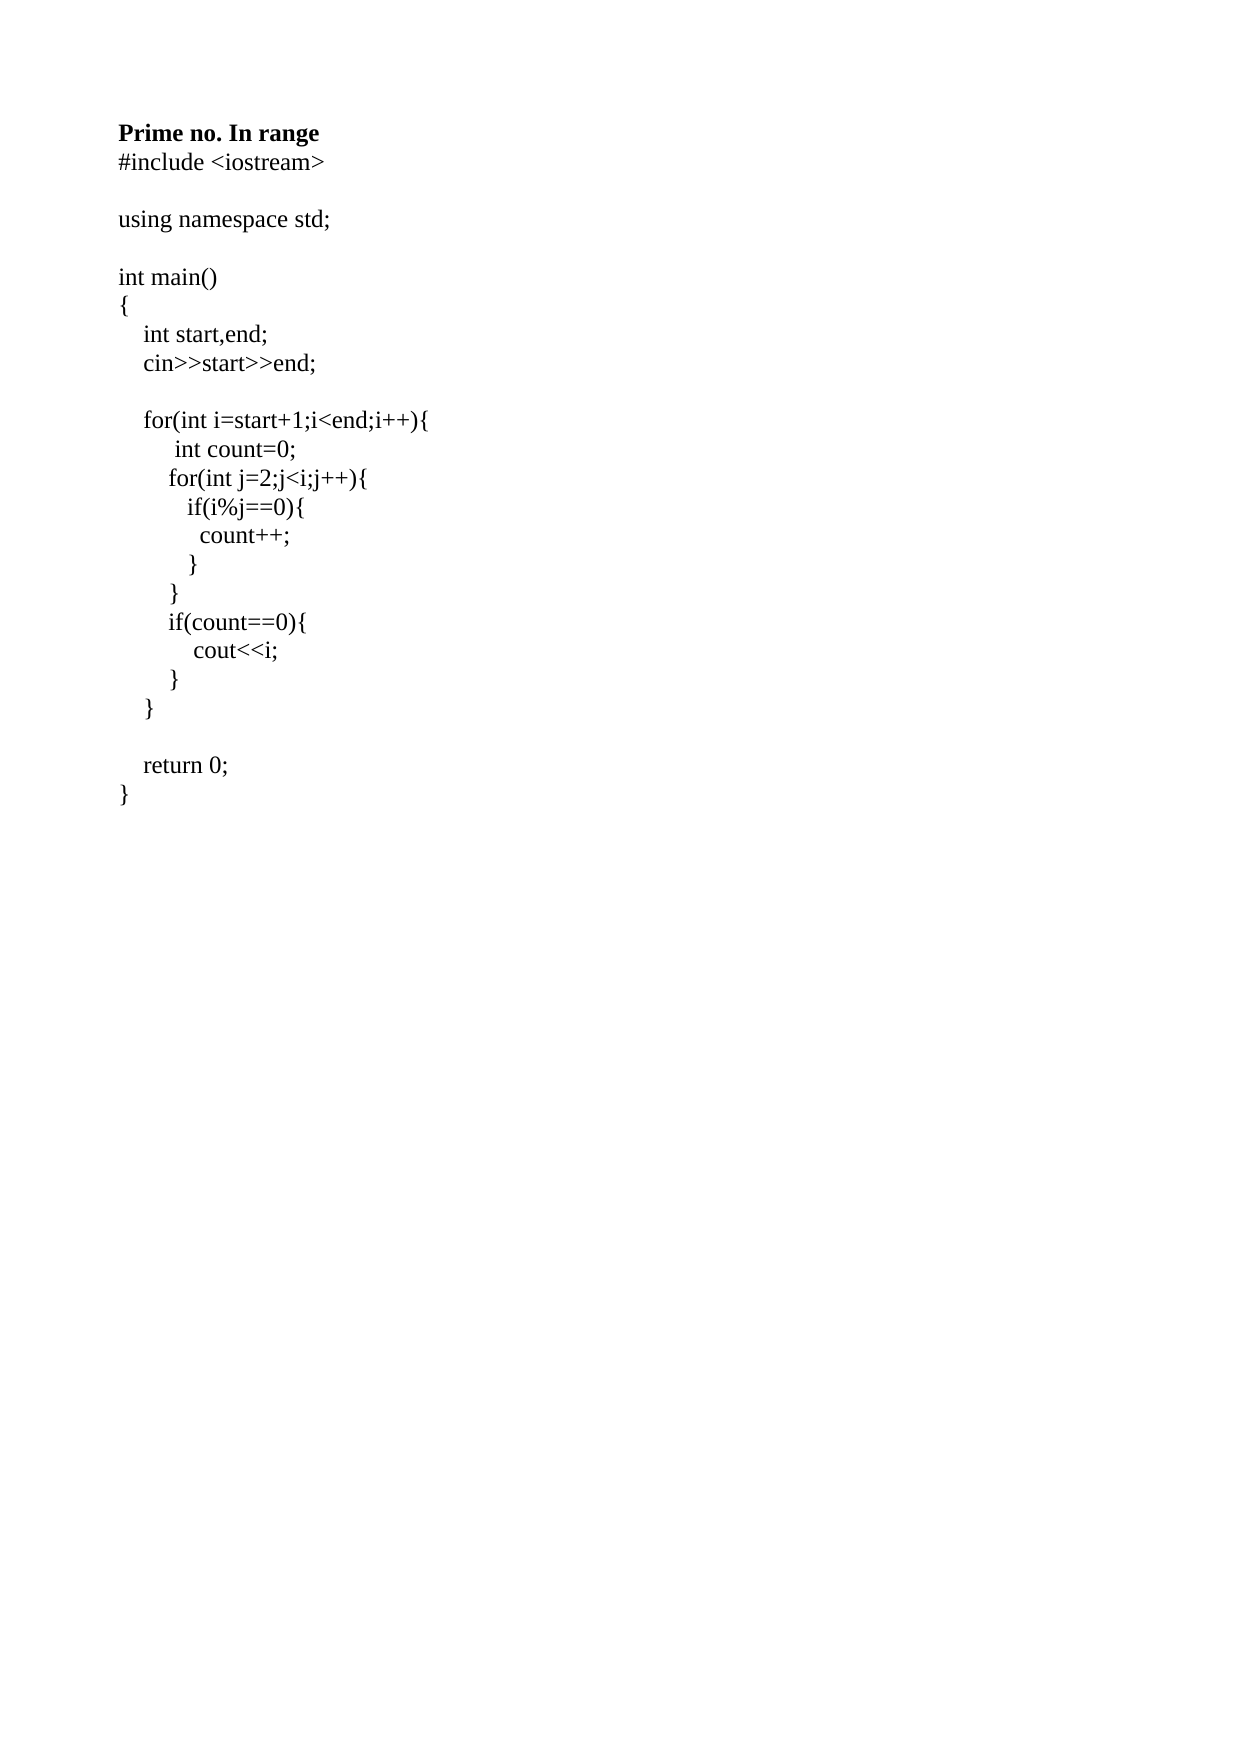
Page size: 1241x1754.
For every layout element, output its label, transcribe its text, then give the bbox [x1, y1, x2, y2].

text Prime no. In range [118, 118, 1122, 147]
text int count=0; [118, 434, 1122, 463]
text #include <iostream> [118, 147, 1122, 176]
text } [118, 779, 1122, 808]
text } [118, 664, 1122, 693]
text using namespace std; [118, 204, 1122, 233]
text if(count==0){ [118, 607, 1122, 636]
text return 0; [118, 751, 1122, 779]
text } [118, 549, 1122, 578]
text if(i%j==0){ [118, 492, 1122, 521]
text int start,end; [118, 319, 1122, 348]
text for(int j=2;j<i;j++){ [118, 463, 1122, 492]
text cin>>start>>end; [118, 348, 1122, 377]
text count++; [118, 521, 1122, 549]
text for(int i=start+1;i<end;i++){ [118, 406, 1122, 434]
text cout<<i; [118, 636, 1122, 664]
text } [118, 693, 1122, 722]
text } [118, 578, 1122, 607]
text { [118, 291, 1122, 319]
text int main() [118, 262, 1122, 291]
